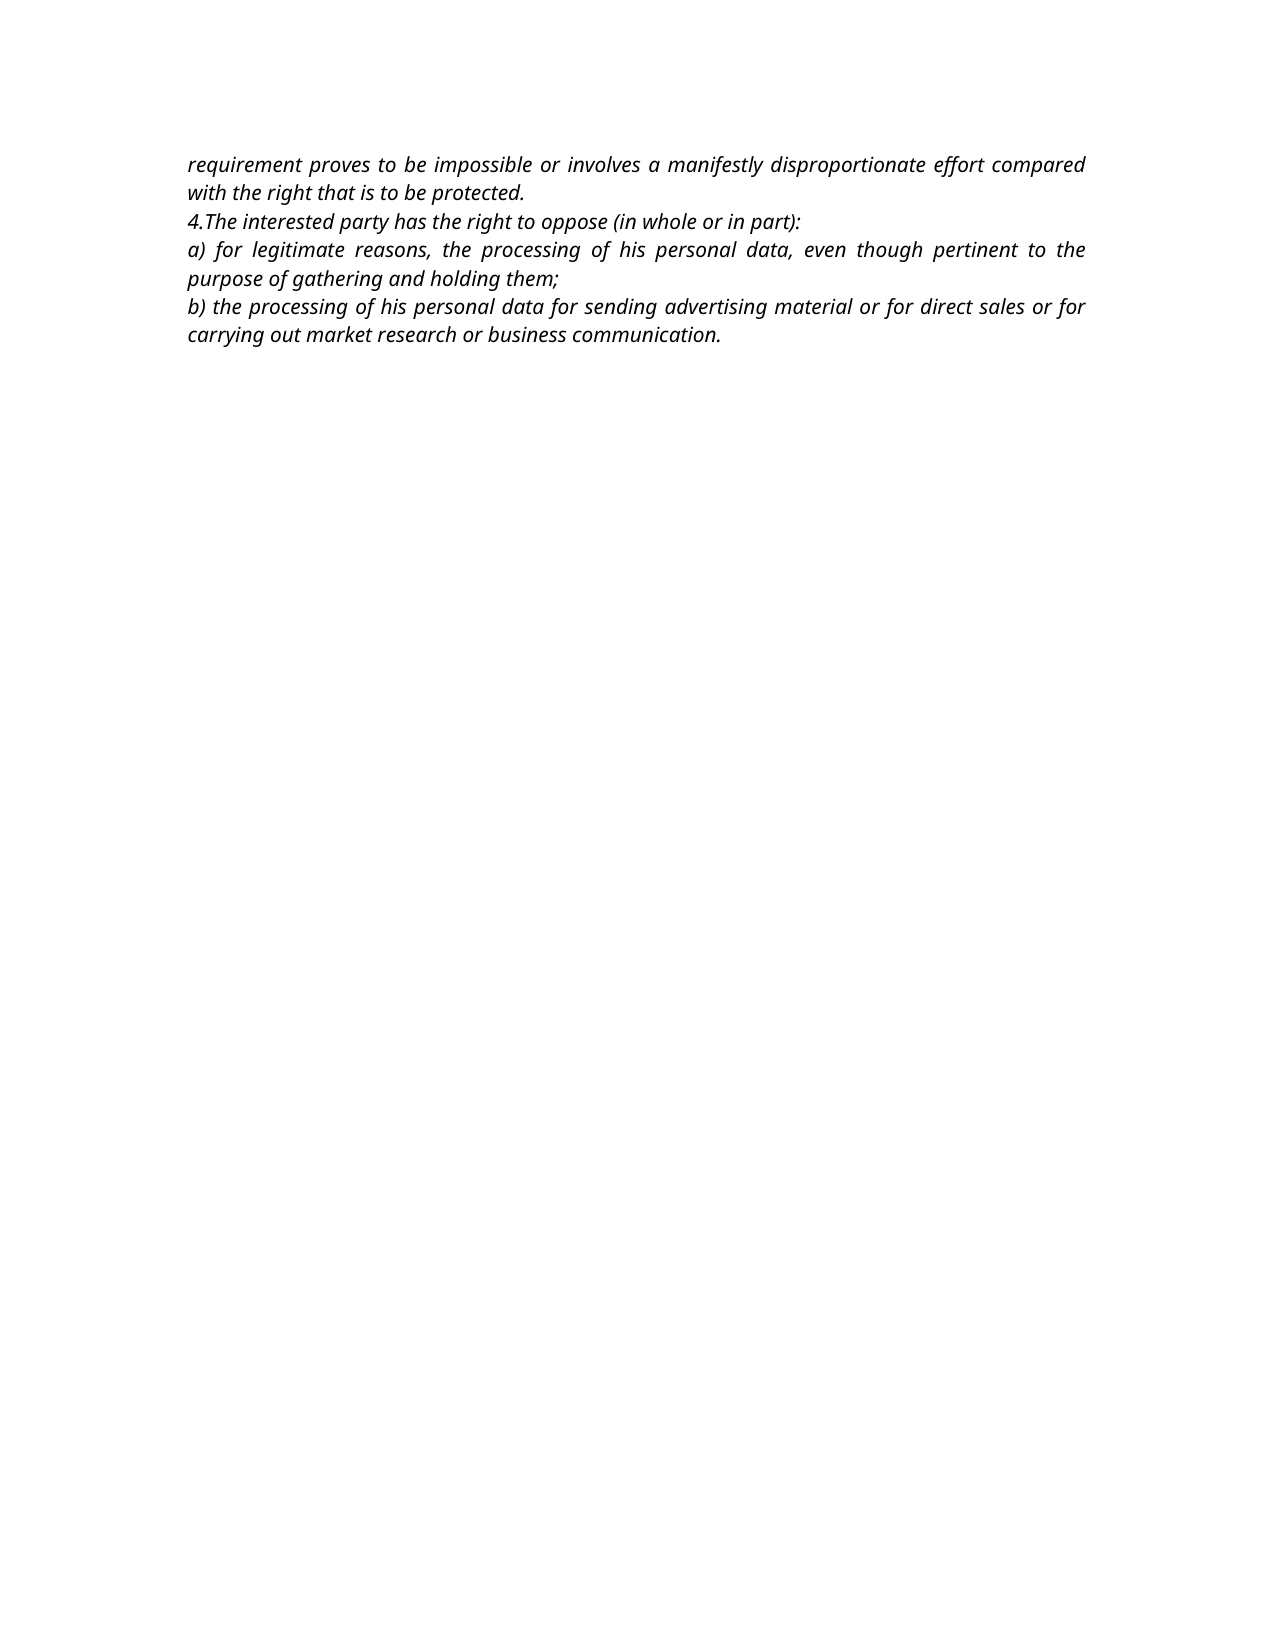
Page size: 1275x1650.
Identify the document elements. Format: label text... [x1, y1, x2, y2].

text requirement proves to be impossible or involves a manifestly disproportionate effort compared with the right that is to be protected. [187, 150, 1087, 207]
text 4.The interested party has the right to oppose (in whole or in part): [187, 207, 1087, 235]
text a) for legitimate reasons, the processing of his personal data, even though pertinent to the purpose of gathering and holding them; [187, 235, 1087, 292]
text b) the processing of his personal data for sending advertising material or for direct sales or for carrying out market research or business communication. [187, 292, 1087, 349]
